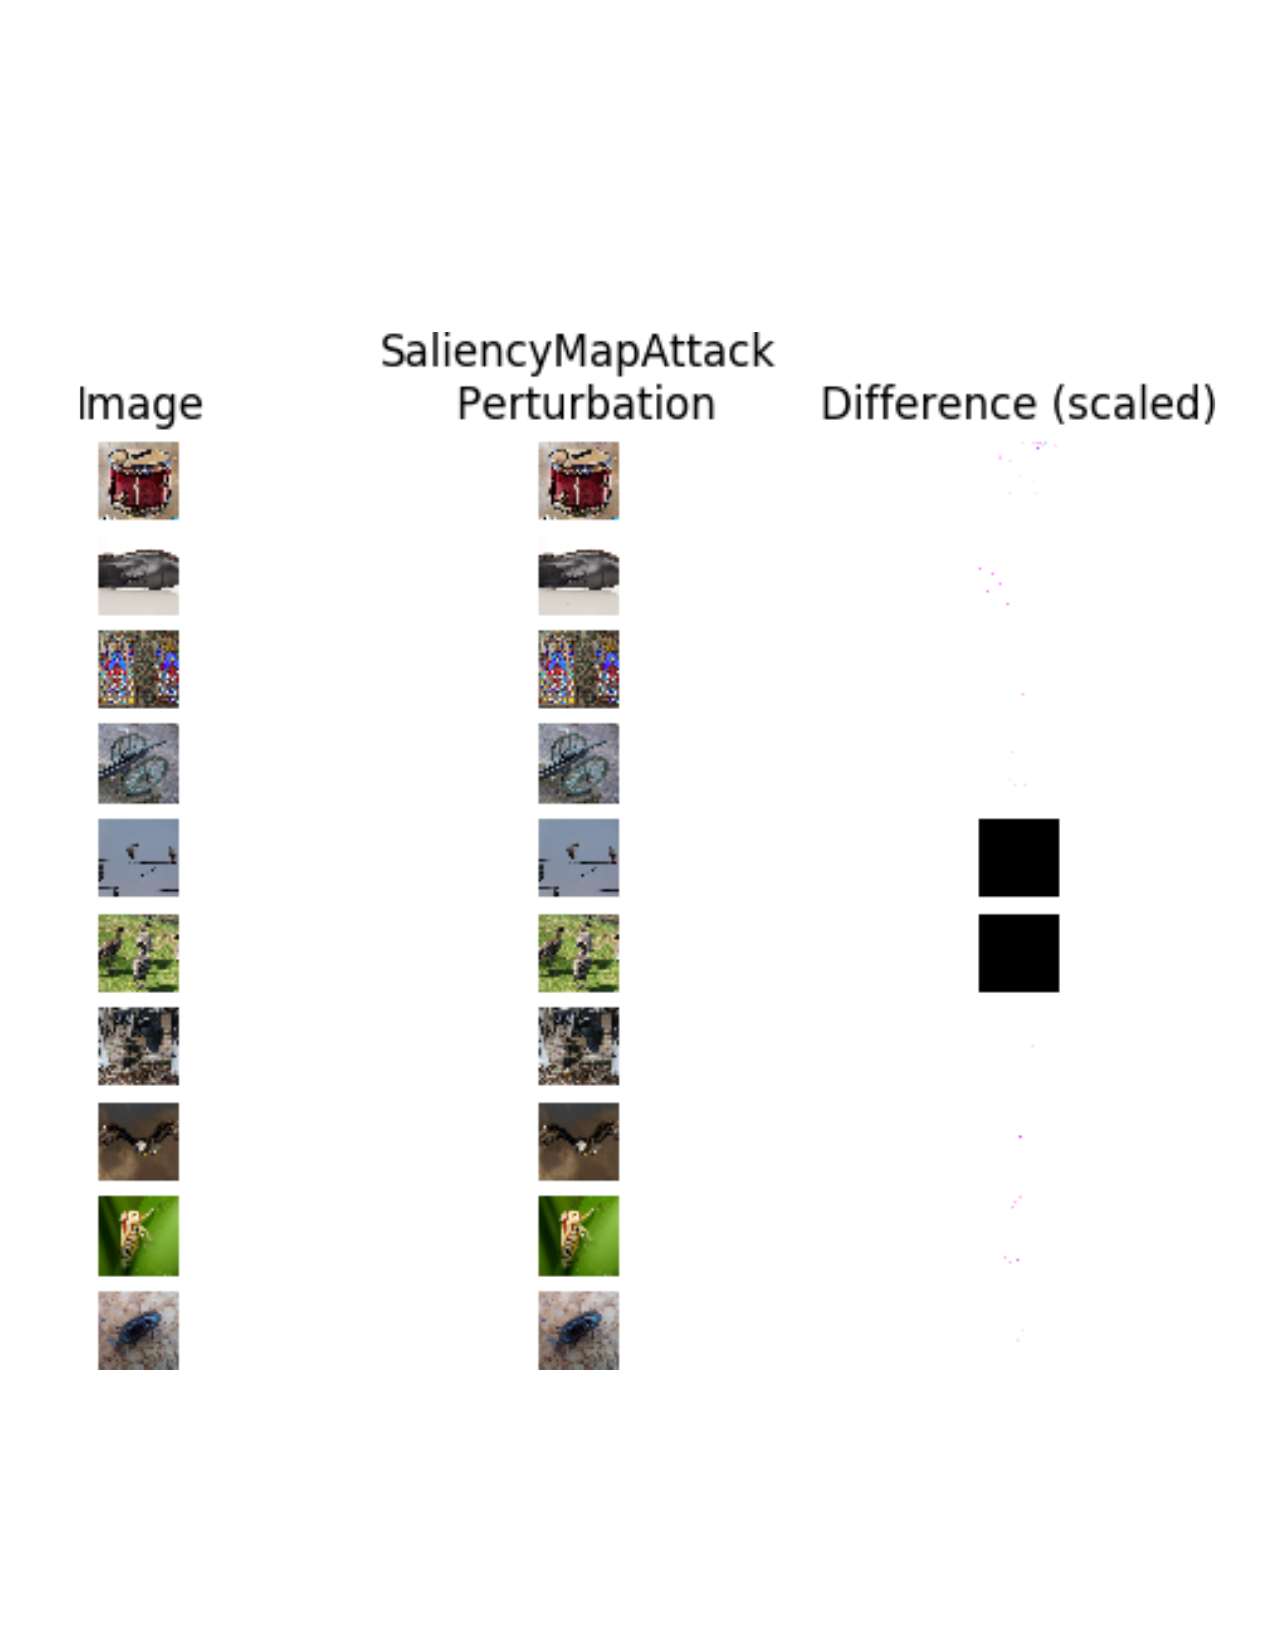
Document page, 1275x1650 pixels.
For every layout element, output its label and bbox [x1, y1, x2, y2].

picture [79, 332, 1216, 1370]
